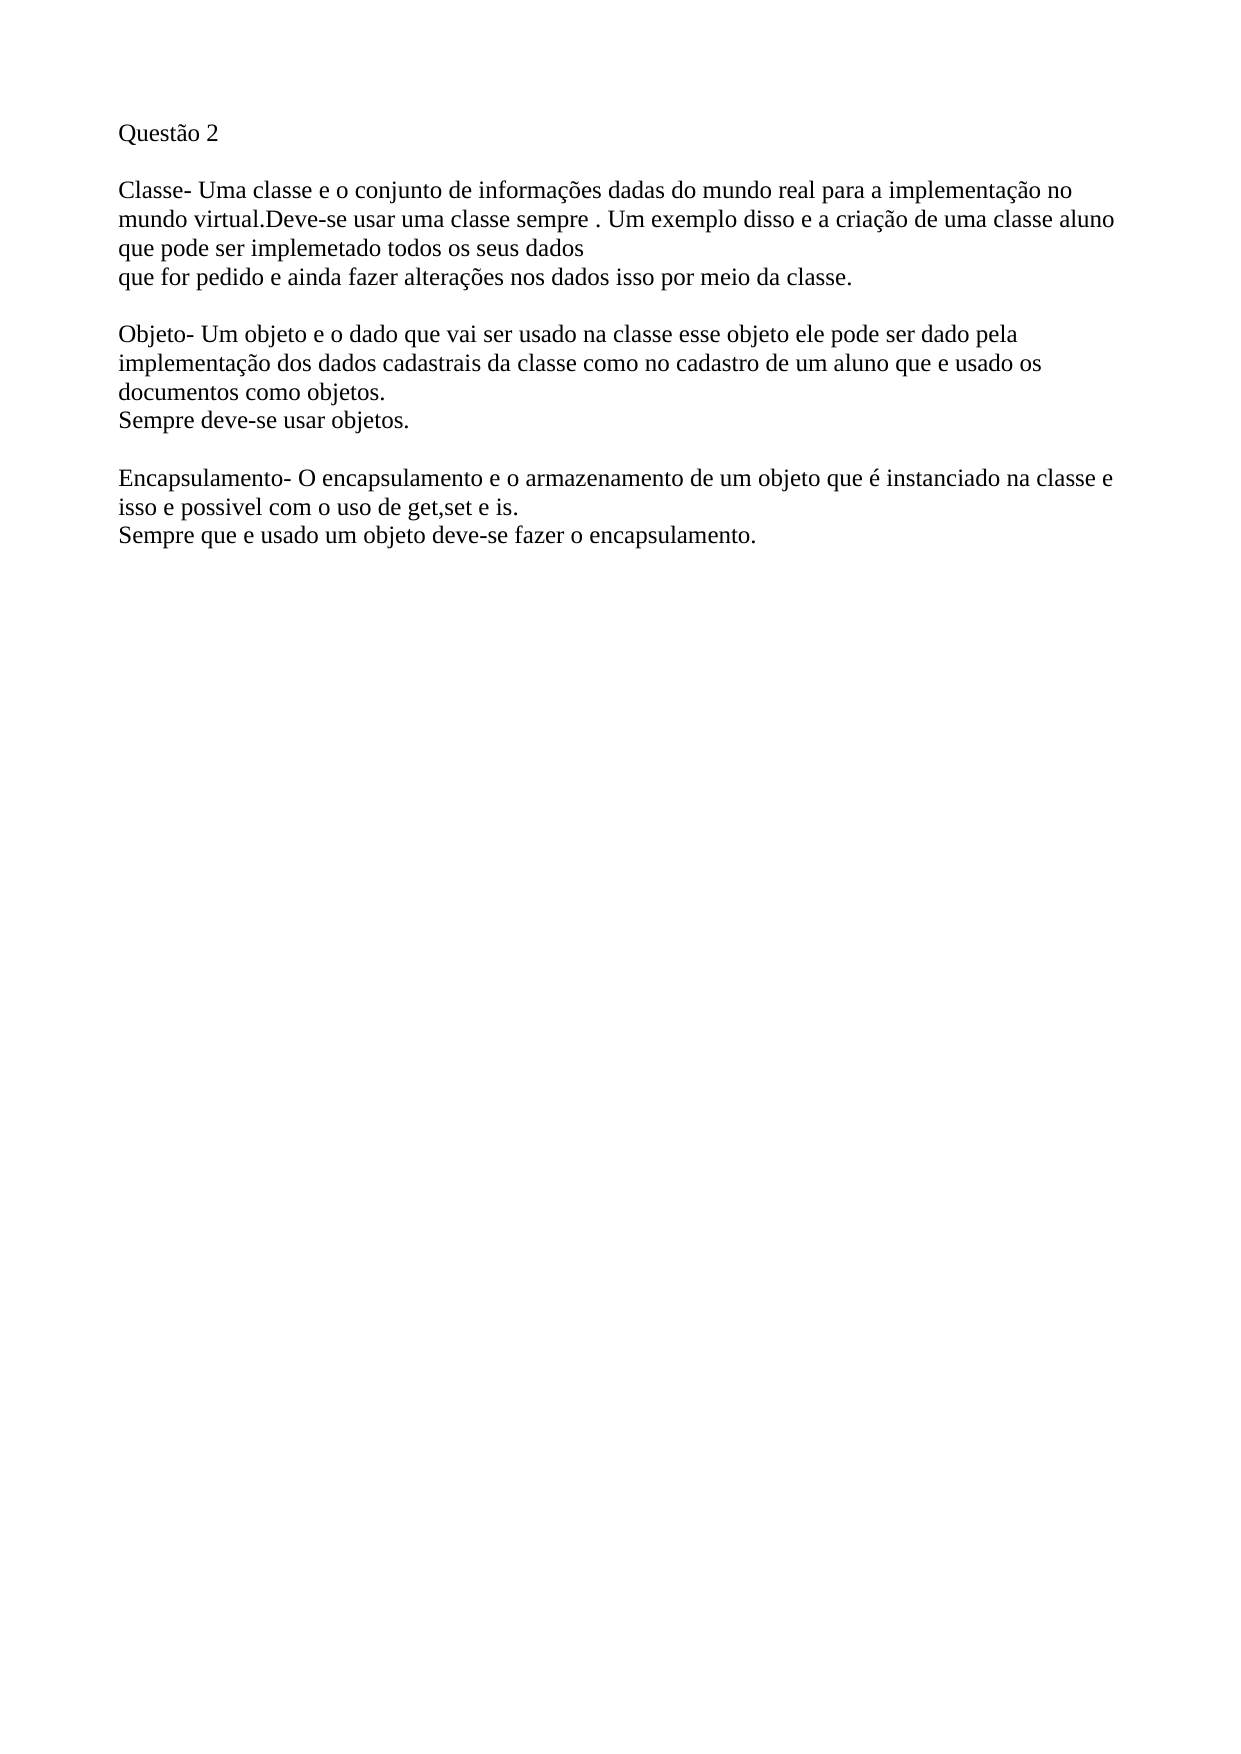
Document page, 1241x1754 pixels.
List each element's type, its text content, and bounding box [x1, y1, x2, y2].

text Objeto- Um objeto e o dado que vai ser usado na classe esse objeto ele pode ser dado pela implementação dos dados cadastrais da classe como no cadastro de um aluno que e usado os documentos como objetos. [118, 319, 1122, 406]
text que for pedido e ainda fazer alterações nos dados isso por meio da classe. [118, 262, 1122, 291]
text Classe- Uma classe e o conjunto de informações dadas do mundo real para a implementação no mundo virtual.Deve-se usar uma classe sempre . Um exemplo disso e a criação de uma classe aluno que pode ser implemetado todos os seus dados [118, 176, 1122, 262]
text Encapsulamento- O encapsulamento e o armazenamento de um objeto que é instanciado na classe e isso e possivel com o uso de get,set e is. [118, 463, 1122, 521]
text Sempre deve-se usar objetos. [118, 406, 1122, 434]
text Questão 2 [118, 118, 1122, 147]
text Sempre que e usado um objeto deve-se fazer o encapsulamento. [118, 521, 1122, 549]
